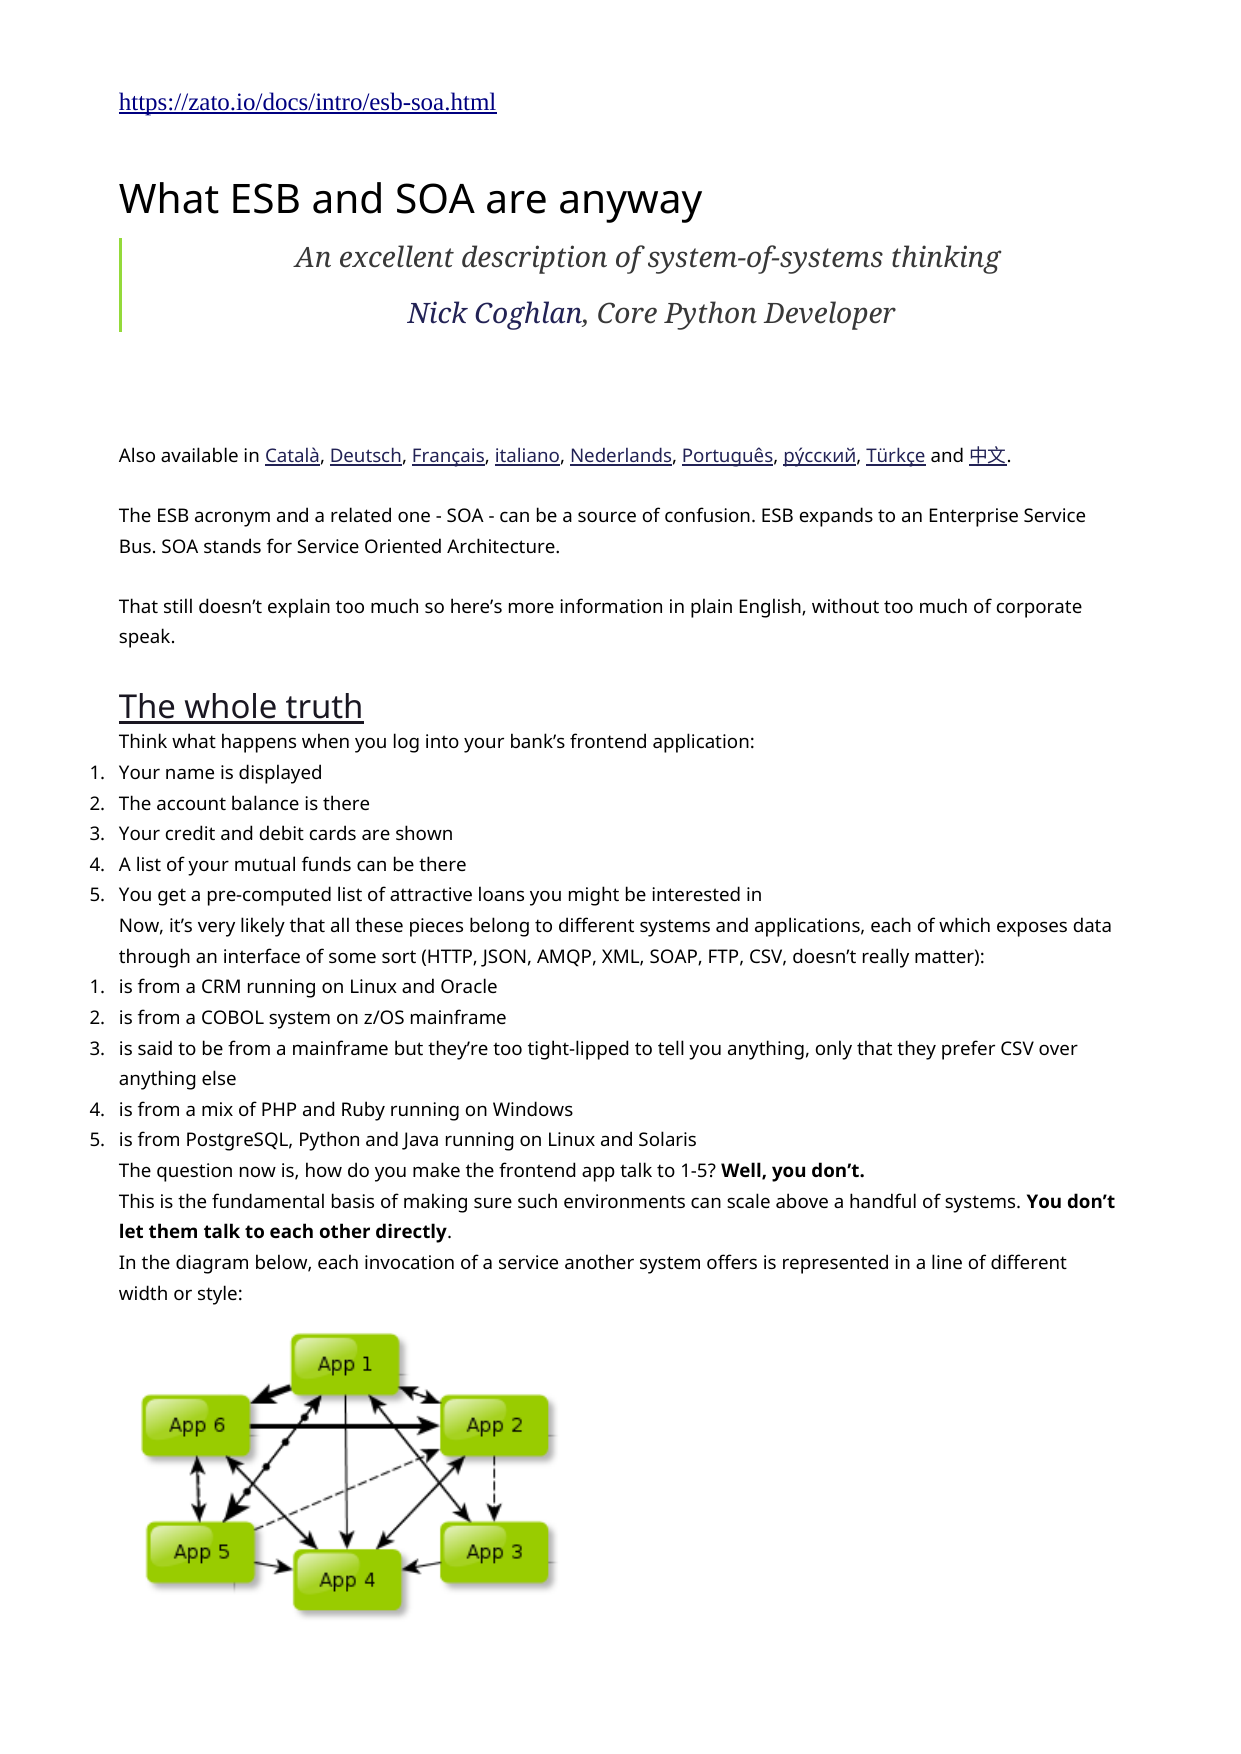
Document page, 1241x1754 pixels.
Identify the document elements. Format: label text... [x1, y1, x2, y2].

list The account balance is there [119, 790, 1121, 815]
text An excellent description of system-of-systems thinking Nick Coghlan, Core Python Developer [122, 238, 1121, 332]
text This is the fundamental basis of making sure such environments can scale above a handful of systems. You don’t let them talk to each other directly. [119, 1188, 1121, 1244]
list is from a COBOL system on z/OS mainframe [119, 1004, 1121, 1030]
text The question now is, how do you make the frontend app talk to 1-5? Well, you don’t. [119, 1157, 1121, 1183]
text That still doesn’t explain too much so here’s more information in plain English, without too much of corporate speak. [119, 593, 1121, 649]
list Your credit and debit cards are shown [119, 820, 1121, 846]
subtitle The whole truth [119, 684, 1121, 728]
subtitle What ESB and SOA are anyway [119, 170, 1121, 225]
text The ESB acronym and a related one - SOA - can be a source of confusion. ESB expands to an Enterprise Service Bus. SOA stands for Service Oriented Architecture. [119, 502, 1121, 558]
text In the diagram below, each invocation of a service another system offers is represented in a line of different width or style: [119, 1249, 1121, 1305]
list Your name is displayed [119, 759, 1121, 785]
text Now, it’s very likely that all these pieces belong to different systems and applications, each of which exposes data through an interface of some sort (HTTP, JSON, AMQP, XML, SOAP, FTP, CSV, doesn’t really matter): [119, 912, 1121, 968]
list is from a mix of PHP and Ruby running on Windows [119, 1096, 1121, 1122]
list is from a CRM running on Linux and Oracle [119, 973, 1121, 999]
list You get a pre-computed list of attractive loans you might be interested in [119, 882, 1121, 907]
list is from PostgreSQL, Python and Java running on Linux and Solaris [119, 1127, 1121, 1152]
text Think what happens when you log into your bank’s frontend application: [119, 728, 1121, 754]
text Also available in Català, Deutsch, Français, italiano, Nederlands, Português, ру́сский, Türkçe and 中文. [119, 442, 1121, 468]
picture [118, 1310, 572, 1634]
text https://zato.io/docs/intro/esb-soa.html [119, 87, 1121, 116]
list is said to be from a mainframe but they’re too tight-lipped to tell you anything, only that they prefer CSV over anything else [119, 1035, 1121, 1091]
list A list of your mutual funds can be there [119, 851, 1121, 877]
